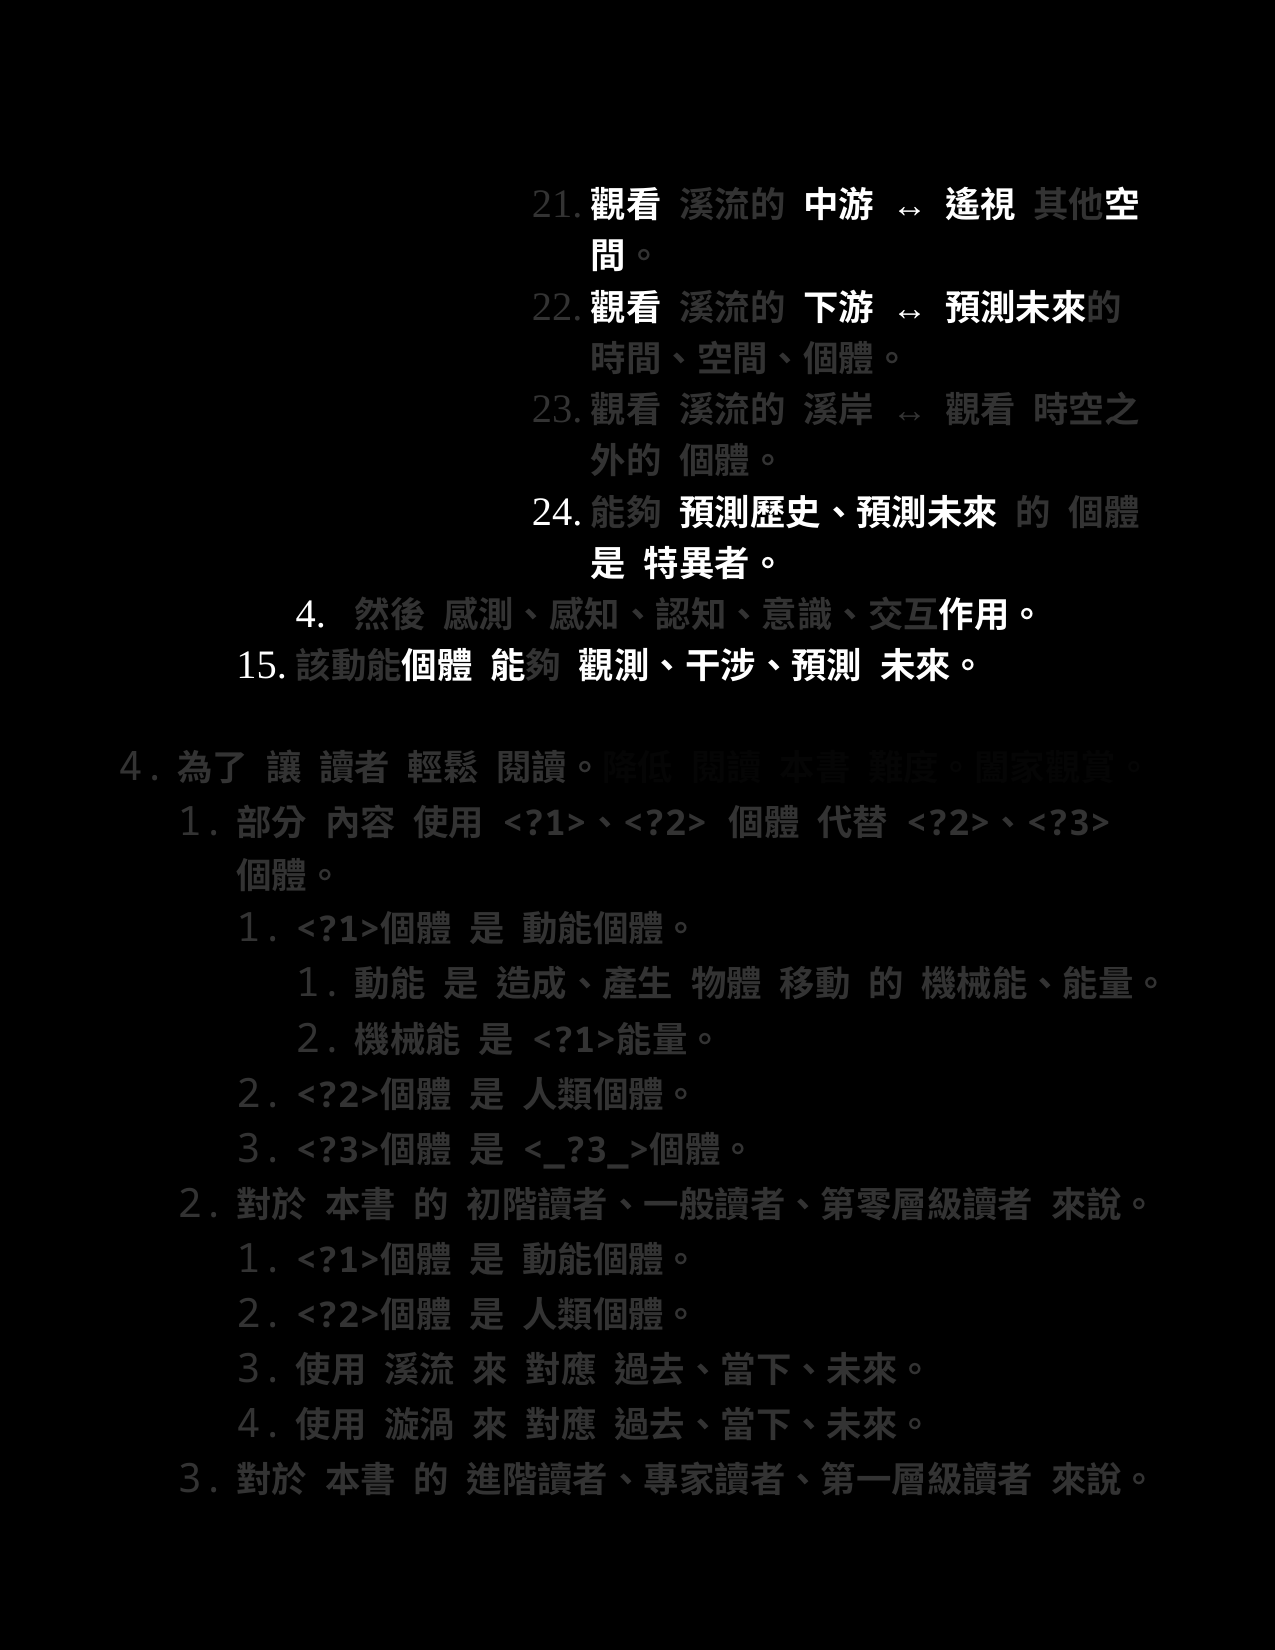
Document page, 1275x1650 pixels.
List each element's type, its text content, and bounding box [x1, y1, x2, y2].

list 對於 本書 的 進階讀者、專家讀者、第一層級讀者 來說。 [177, 1449, 1157, 1505]
list 使用 漩渦 來 對應 過去、當下、未來。 [236, 1394, 1157, 1449]
list 該動能個體 能夠 觀測、干涉、預測 未來。 [236, 638, 1157, 689]
list <?2>個體 是 人類個體。 [236, 1284, 1157, 1339]
list 對於 本書 的 初階讀者、一般讀者、第零層級讀者 來說。 [177, 1174, 1157, 1229]
list 動能 是 造成、產生 物體 移動 的 機械能、能量。 [295, 954, 1157, 1009]
list 觀看 溪流的 下游 ↔ 預測未來的 時間、空間、個體。 [532, 279, 1157, 381]
list <?1>個體 是 動能個體。 [236, 1229, 1157, 1284]
list 觀看 溪流的 溪岸 ↔ 觀看 時空之外的 個體。 [532, 381, 1157, 484]
list 為了 讓 讀者 輕鬆 閱讀。降低 閱讀 本書 難度。闔家觀賞。 [118, 737, 1157, 792]
list 部分 內容 使用 <?1>、<?2> 個體 代替 <?2>、<?3> 個體。 [177, 792, 1157, 898]
list 能夠 預測歷史、預測未來 的 個體 是 特異者。 [532, 484, 1157, 586]
list <?3>個體 是 <_?3_>個體。 [236, 1119, 1157, 1174]
list 使用 溪流 來 對應 過去、當下、未來。 [236, 1339, 1157, 1394]
list <?2>個體 是 人類個體。 [236, 1064, 1157, 1119]
list 機械能 是 <?1>能量。 [295, 1009, 1157, 1064]
list 然後 感測、感知、認知、意識、交互作用。 [295, 586, 1157, 638]
list 觀看 溪流的 中游 ↔ 遙視 其他空間。 [532, 176, 1157, 279]
list <?1>個體 是 動能個體。 [236, 898, 1157, 954]
